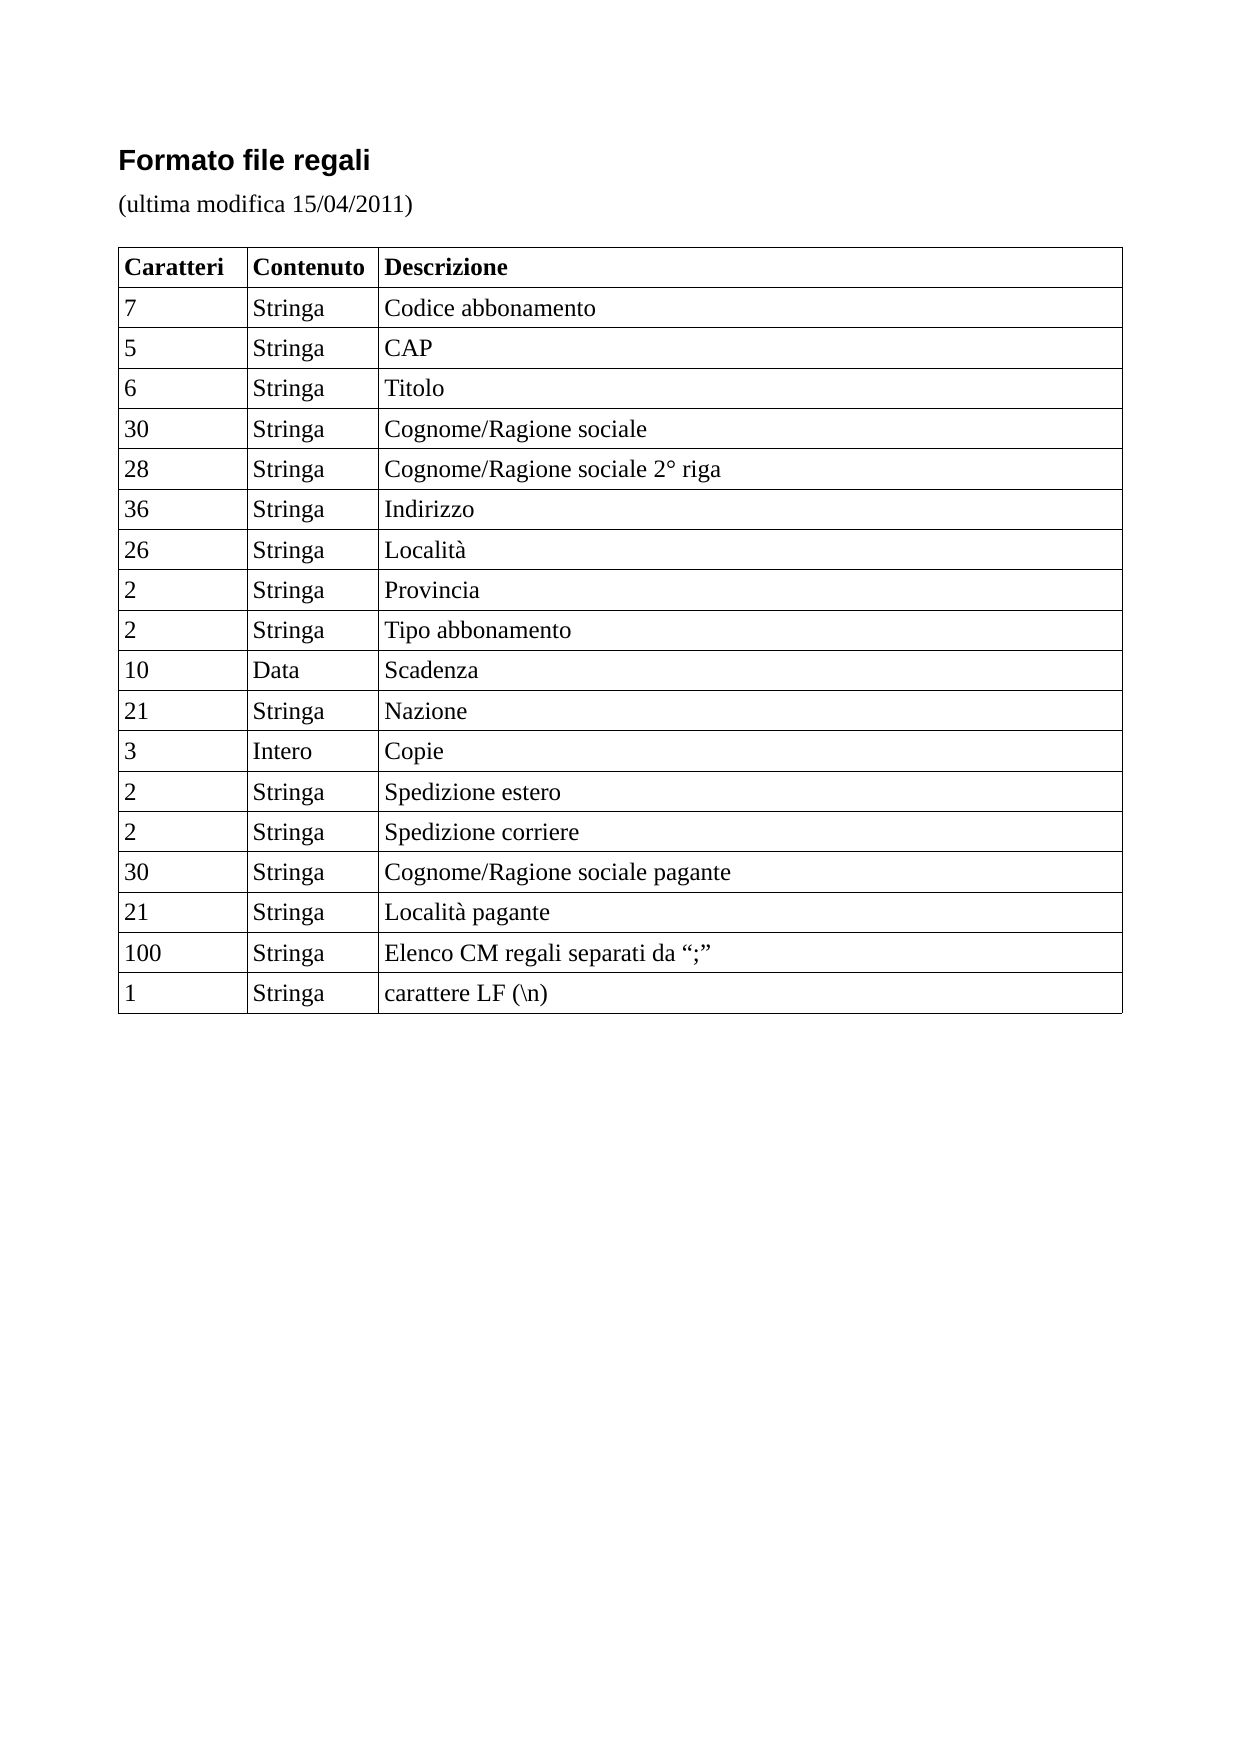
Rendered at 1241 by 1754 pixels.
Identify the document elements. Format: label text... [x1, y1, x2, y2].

table_cell Scadenza [379, 651, 1122, 690]
table_cell Indirizzo [379, 490, 1122, 529]
table_cell Stringa [248, 490, 378, 529]
table_cell Elenco CM regali separati da “;” [379, 933, 1122, 972]
table_cell 100 [119, 933, 247, 972]
table_cell Codice abbonamento [379, 288, 1122, 327]
table_cell 26 [119, 530, 247, 569]
table_cell Stringa [248, 449, 378, 488]
table_cell Stringa [248, 570, 378, 609]
table_cell 2 [119, 812, 247, 851]
table_cell Stringa [248, 369, 378, 408]
table_cell Cognome/Ragione sociale [379, 409, 1122, 448]
table_cell 7 [119, 288, 247, 327]
table_cell Stringa [248, 691, 378, 730]
table_cell Stringa [248, 611, 378, 650]
table_cell 5 [119, 328, 247, 368]
table_cell Stringa [248, 288, 378, 327]
table_header Caratteri [119, 248, 247, 287]
table_cell Nazione [379, 691, 1122, 730]
table_cell 3 [119, 731, 247, 771]
table_cell 2 [119, 611, 247, 650]
table_cell Data [248, 651, 378, 690]
table_cell Provincia [379, 570, 1122, 609]
table_cell Tipo abbonamento [379, 611, 1122, 650]
table_cell 28 [119, 449, 247, 488]
table_cell 21 [119, 893, 247, 932]
table_cell Stringa [248, 328, 378, 368]
table_cell 6 [119, 369, 247, 408]
table_cell CAP [379, 328, 1122, 368]
table_cell Cognome/Ragione sociale 2° riga [379, 449, 1122, 488]
subtitle Formato file regali [118, 143, 1122, 177]
table_cell Località [379, 530, 1122, 569]
table_cell carattere LF (\n) [379, 973, 1122, 1013]
table_cell 36 [119, 490, 247, 529]
table_cell Spedizione estero [379, 772, 1122, 811]
table_cell Intero [248, 731, 378, 771]
table_cell 10 [119, 651, 247, 690]
table_cell Copie [379, 731, 1122, 771]
table_cell Stringa [248, 530, 378, 569]
table_cell Stringa [248, 772, 378, 811]
table_cell 21 [119, 691, 247, 730]
table_cell 2 [119, 772, 247, 811]
table_cell Cognome/Ragione sociale pagante [379, 852, 1122, 892]
table_cell Stringa [248, 409, 378, 448]
table_cell Stringa [248, 812, 378, 851]
table_cell Spedizione corriere [379, 812, 1122, 851]
table_cell Stringa [248, 852, 378, 892]
table_cell Località pagante [379, 893, 1122, 932]
table_cell 30 [119, 852, 247, 892]
table_cell 1 [119, 973, 247, 1013]
table_cell 30 [119, 409, 247, 448]
text (ultima modifica 15/04/2011) [118, 189, 1122, 218]
table_cell Stringa [248, 933, 378, 972]
table_cell Stringa [248, 973, 378, 1013]
table_cell Titolo [379, 369, 1122, 408]
table_header Descrizione [379, 248, 1122, 287]
table_cell 2 [119, 570, 247, 609]
table_cell Stringa [248, 893, 378, 932]
table_header Contenuto [248, 248, 378, 287]
